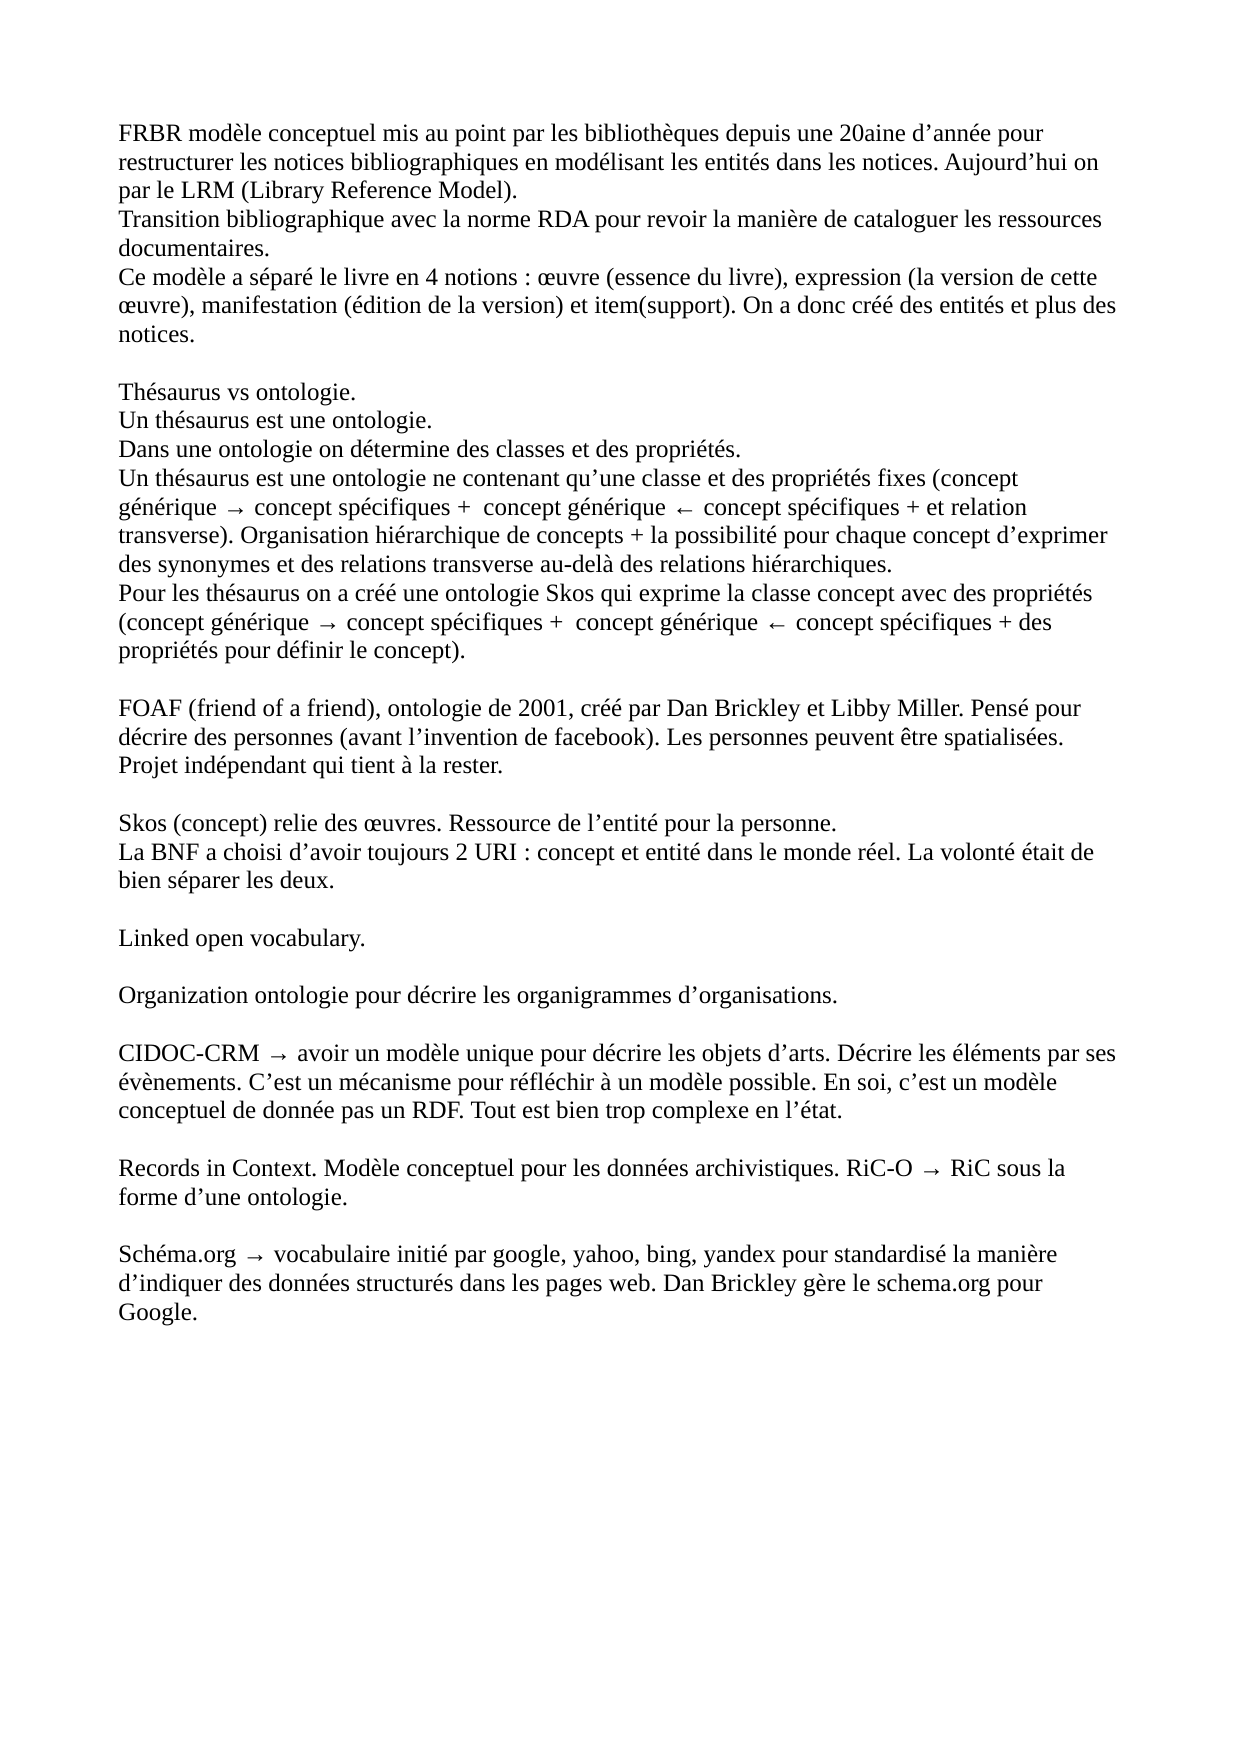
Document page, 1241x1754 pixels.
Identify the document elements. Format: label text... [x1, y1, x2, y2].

text La BNF a choisi d’avoir toujours 2 URI : concept et entité dans le monde réel. La volonté était de bien séparer les deux. [118, 837, 1122, 894]
text Skos (concept) relie des œuvres. Ressource de l’entité pour la personne. [118, 808, 1122, 837]
text Dans une ontologie on détermine des classes et des propriétés. [118, 434, 1122, 463]
text Transition bibliographique avec la norme RDA pour revoir la manière de cataloguer les ressources documentaires. [118, 204, 1122, 262]
text Thésaurus vs ontologie. [118, 377, 1122, 406]
text FRBR modèle conceptuel mis au point par les bibliothèques depuis une 20aine d’année pour restructurer les notices bibliographiques en modélisant les entités dans les notices. Aujourd’hui on par le LRM (Library Reference Model). [118, 118, 1122, 204]
text Un thésaurus est une ontologie. [118, 406, 1122, 434]
text Un thésaurus est une ontologie ne contenant qu’une classe et des propriétés fixes (concept générique → concept spécifiques + concept générique ← concept spécifiques + et relation transverse). Organisation hiérarchique de concepts + la possibilité pour chaque concept d’exprimer des synonymes et des relations transverse au-delà des relations hiérarchiques. [118, 463, 1122, 578]
text Ce modèle a séparé le livre en 4 notions : œuvre (essence du livre), expression (la version de cette œuvre), manifestation (édition de la version) et item(support). On a donc créé des entités et plus des notices. [118, 262, 1122, 348]
text CIDOC-CRM → avoir un modèle unique pour décrire les objets d’arts. Décrire les éléments par ses évènements. C’est un mécanisme pour réfléchir à un modèle possible. En soi, c’est un modèle conceptuel de donnée pas un RDF. Tout est bien trop complexe en l’état. [118, 1038, 1122, 1124]
text FOAF (friend of a friend), ontologie de 2001, créé par Dan Brickley et Libby Miller. Pensé pour décrire des personnes (avant l’invention de facebook). Les personnes peuvent être spatialisées. Projet indépendant qui tient à la rester. [118, 693, 1122, 779]
text Pour les thésaurus on a créé une ontologie Skos qui exprime la classe concept avec des propriétés (concept générique → concept spécifiques + concept générique ← concept spécifiques + des propriétés pour définir le concept). [118, 578, 1122, 664]
text Linked open vocabulary. [118, 923, 1122, 952]
text Schéma.org → vocabulaire initié par google, yahoo, bing, yandex pour standardisé la manière d’indiquer des données structurés dans les pages web. Dan Brickley gère le schema.org pour Google. [118, 1239, 1122, 1326]
text Organization ontologie pour décrire les organigrammes d’organisations. [118, 981, 1122, 1009]
text Records in Context. Modèle conceptuel pour les données archivistiques. RiC-O → RiC sous la forme d’une ontologie. [118, 1153, 1122, 1211]
